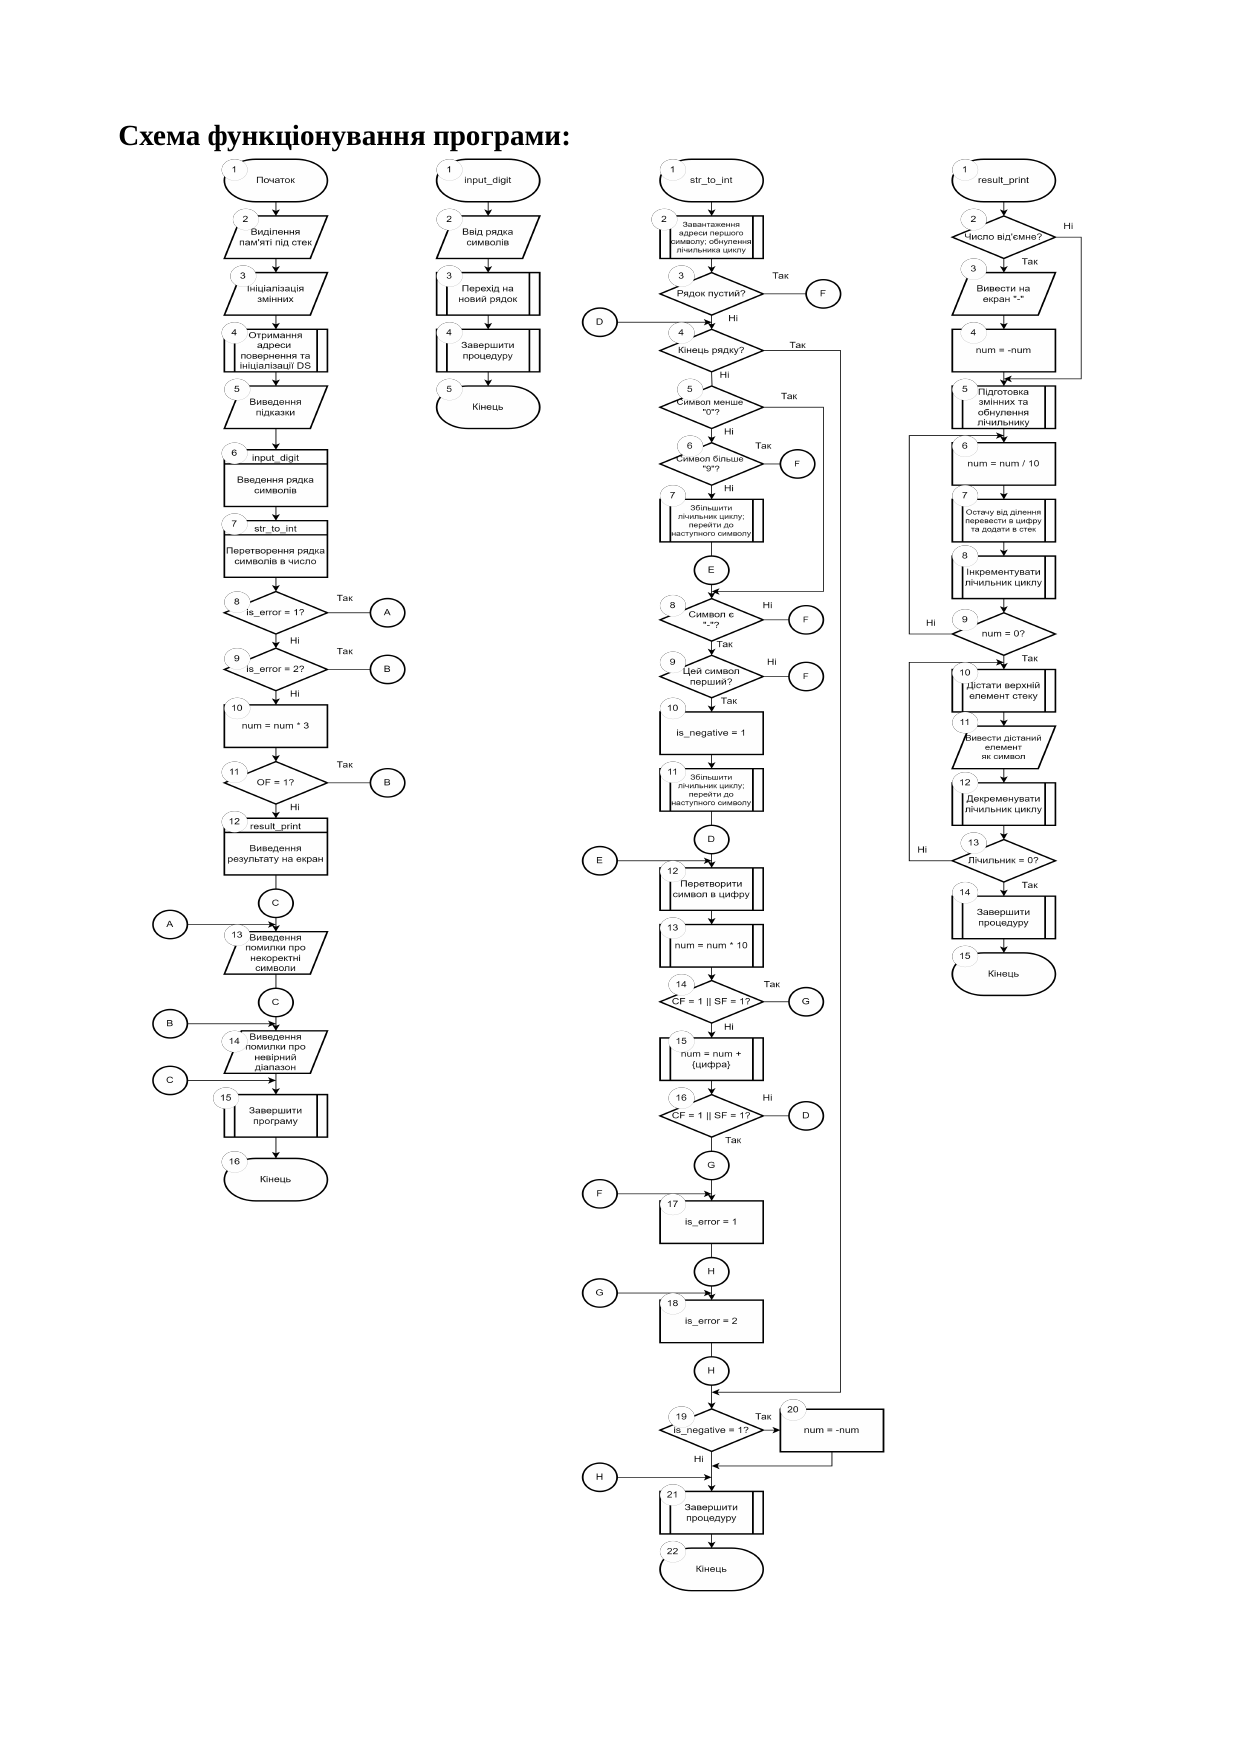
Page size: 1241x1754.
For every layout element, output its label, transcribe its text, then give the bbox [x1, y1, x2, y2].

text Схема функціонування програми: [118, 118, 1122, 152]
picture [143, 151, 1097, 1598]
